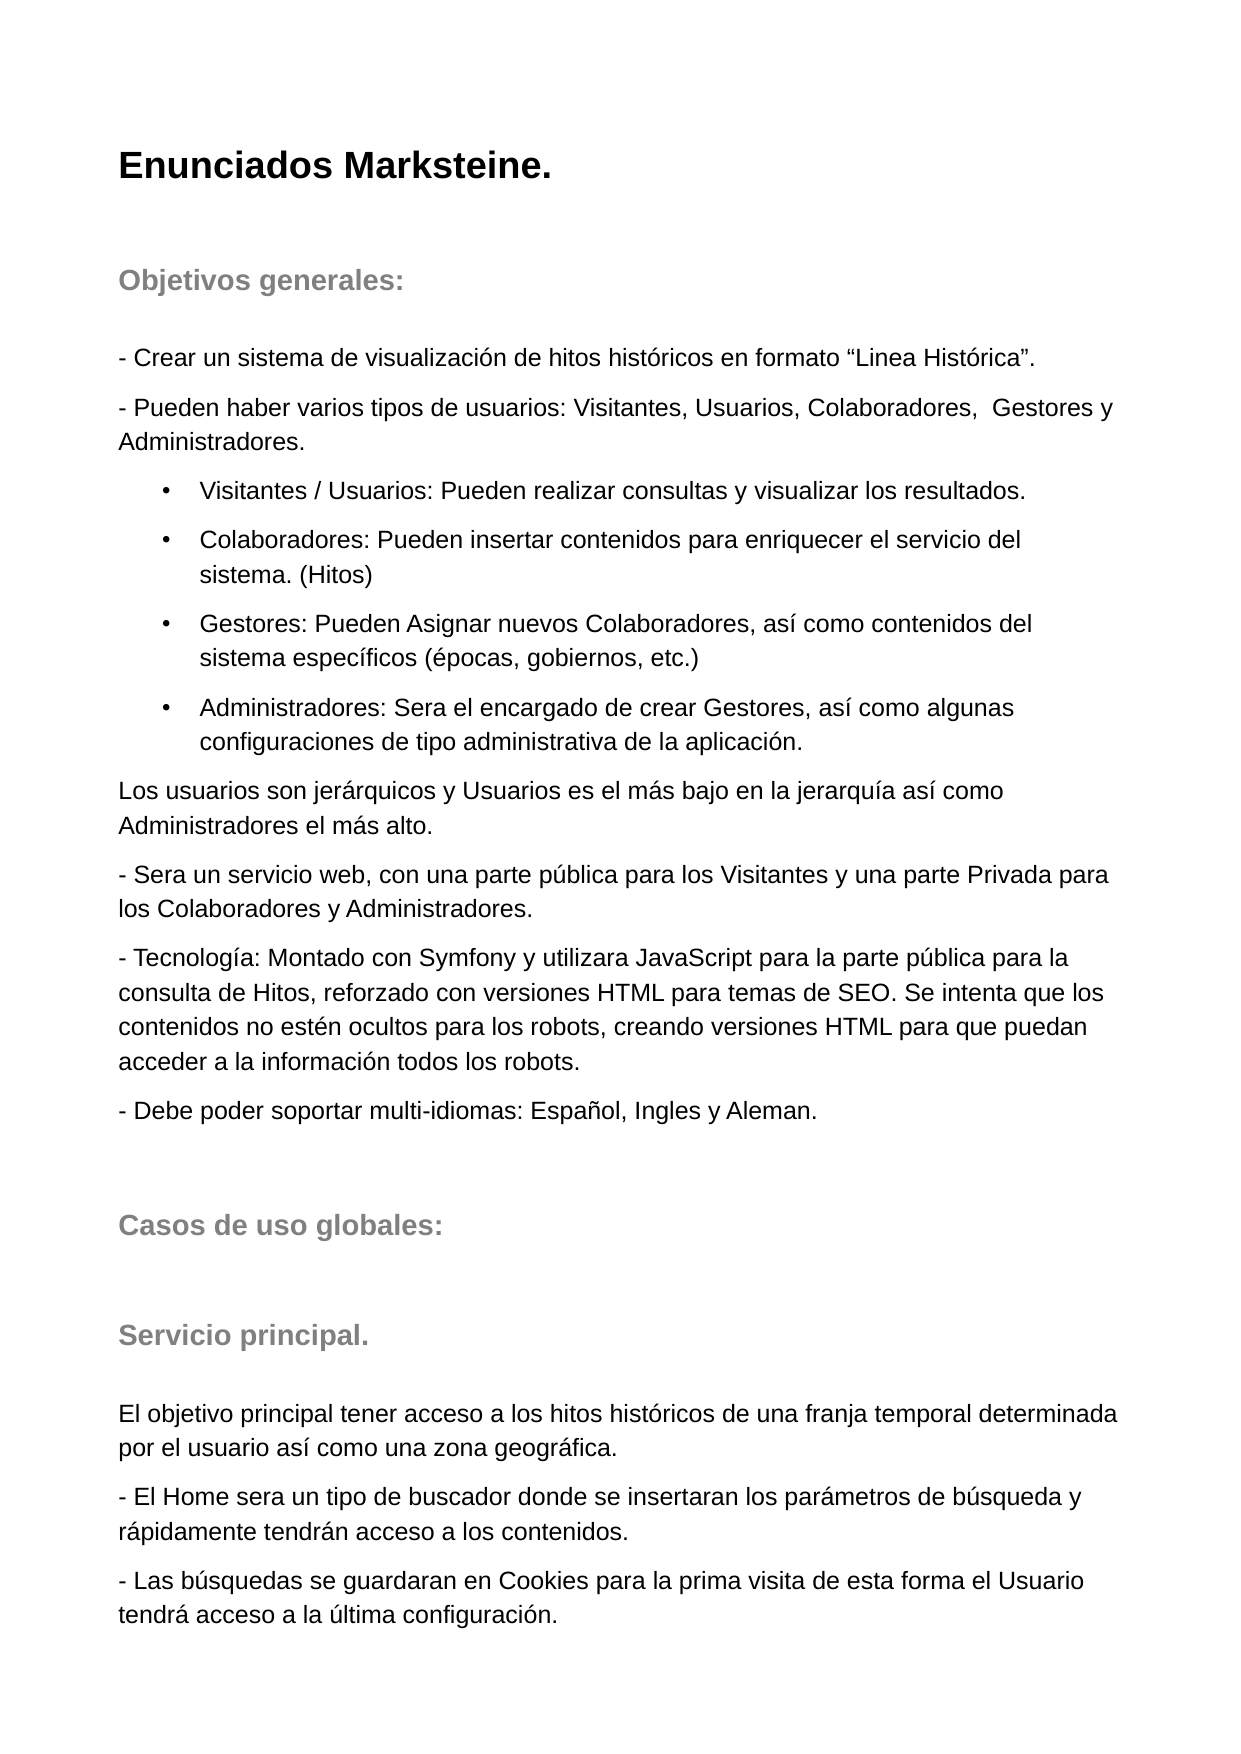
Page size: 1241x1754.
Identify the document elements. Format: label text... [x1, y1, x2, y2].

list Visitantes / Usuarios: Pueden realizar consultas y visualizar los resultados. [162, 476, 1122, 505]
subtitle Enunciados Marksteine. [118, 143, 1122, 187]
list Administradores: Sera el encargado de crear Gestores, así como algunas configuraciones de tipo administrativa de la aplicación. [162, 692, 1122, 756]
text - Crear un sistema de visualización de hitos históricos en formato “Linea Histórica”. [118, 309, 1122, 372]
text - Las búsquedas se guardaran en Cookies para la prima visita de esta forma el Usuario tendrá acceso a la última configuración. [118, 1566, 1122, 1629]
list Colaboradores: Pueden insertar contenidos para enriquecer el servicio del sistema. (Hitos) [162, 525, 1122, 588]
text El objetivo principal tener acceso a los hitos históricos de una franja temporal determinada por el usuario así como una zona geográfica. [118, 1364, 1122, 1462]
text - Tecnología: Montado con Symfony y utilizara JavaScript para la parte pública para la consulta de Hitos, reforzado con versiones HTML para temas de SEO. Se intenta que los contenidos no estén ocultos para los robots, creando versiones HTML para que puedan acceder a la información todos los robots. [118, 943, 1122, 1075]
text - Debe poder soportar multi-idiomas: Español, Ingles y Aleman. [118, 1096, 1122, 1124]
subtitle Objetivos generales: [118, 263, 1122, 296]
subtitle Casos de uso globales: [118, 1208, 1122, 1242]
list Gestores: Pueden Asignar nuevos Colaboradores, así como contenidos del sistema específicos (épocas, gobiernos, etc.) [162, 609, 1122, 672]
text - El Home sera un tipo de buscador donde se insertaran los parámetros de búsqueda y rápidamente tendrán acceso a los contenidos. [118, 1482, 1122, 1545]
subtitle Servicio principal. [118, 1318, 1122, 1352]
text - Pueden haber varios tipos de usuarios: Visitantes, Usuarios, Colaboradores, Gestores y Administradores. [118, 392, 1122, 456]
text Los usuarios son jerárquicos y Usuarios es el más bajo en la jerarquía así como Administradores el más alto. [118, 776, 1122, 839]
text - Sera un servicio web, con una parte pública para los Visitantes y una parte Privada para los Colaboradores y Administradores. [118, 860, 1122, 923]
